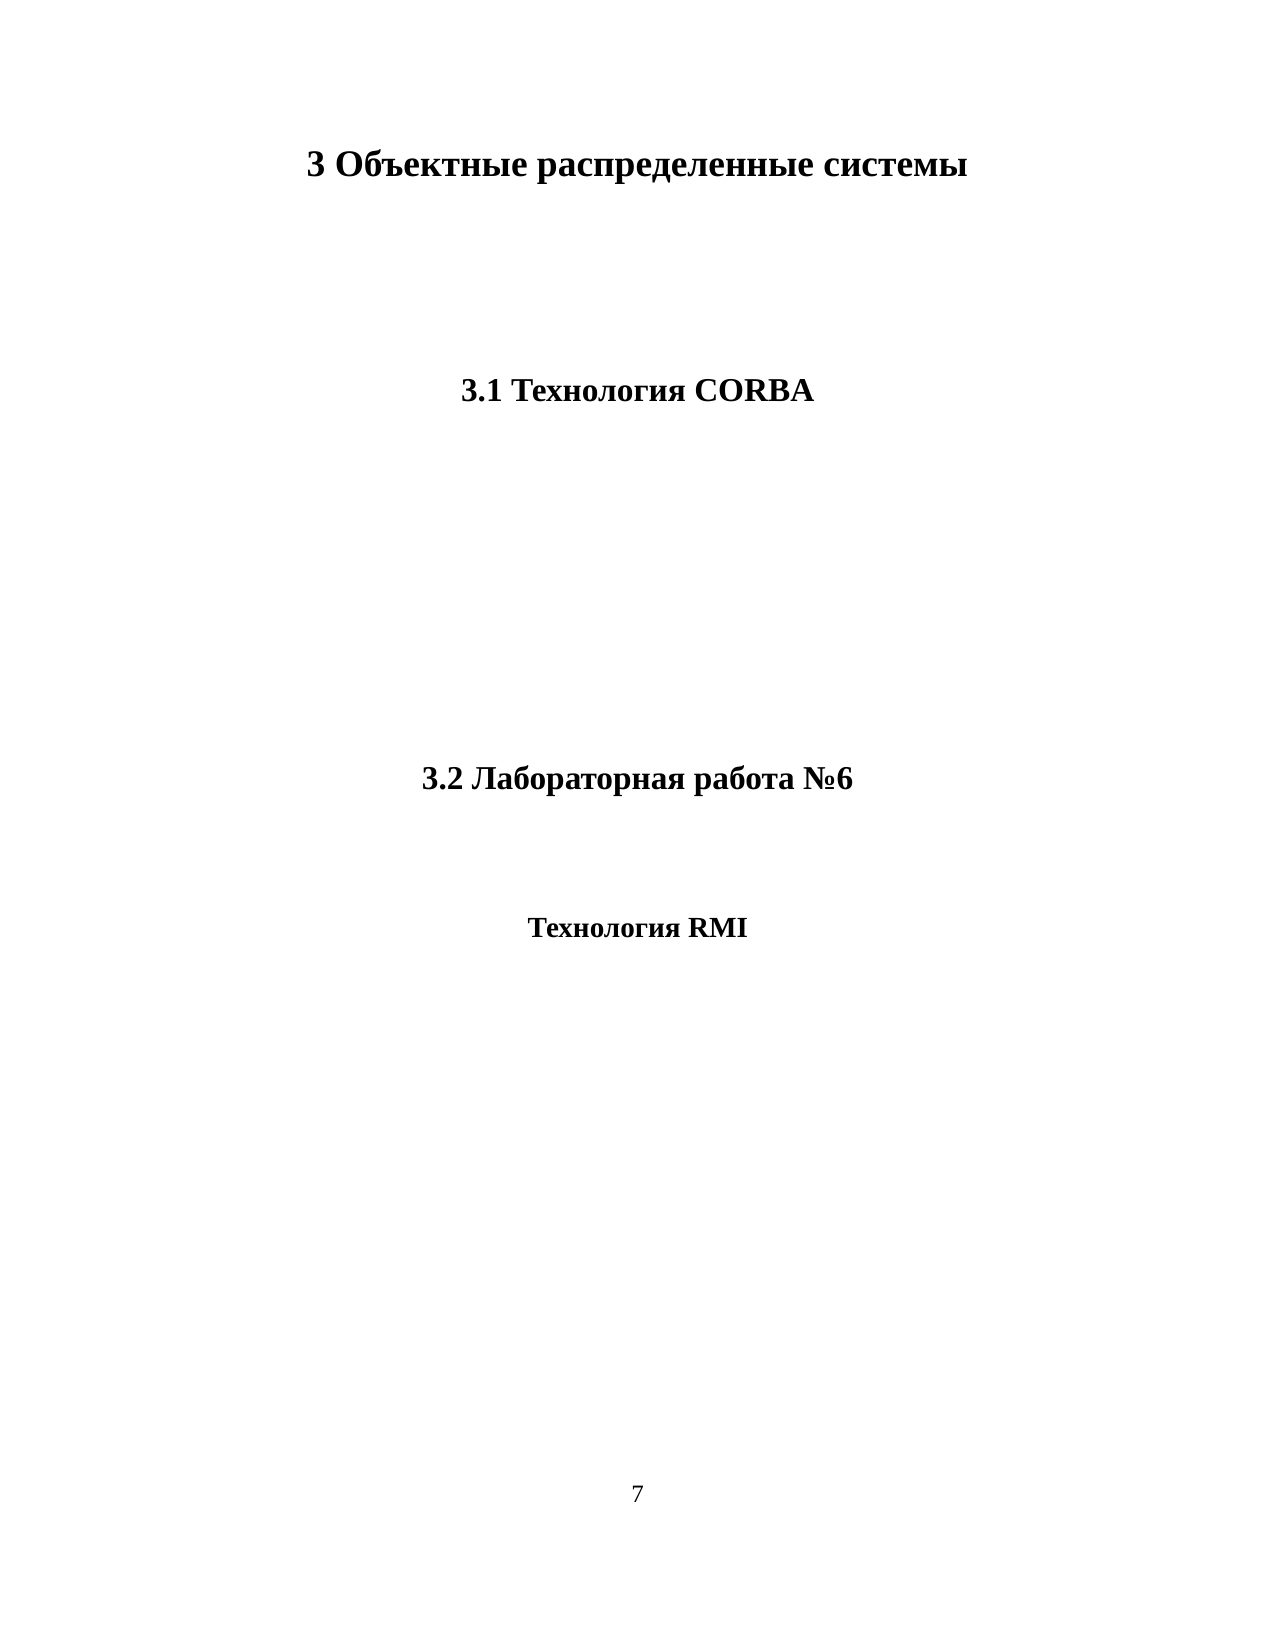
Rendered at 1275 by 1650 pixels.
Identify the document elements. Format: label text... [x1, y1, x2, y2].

subtitle 3 Объектные распределенные системы [118, 142, 1157, 185]
subtitle Технология RMI [118, 910, 1157, 944]
subtitle 3.1 Технология CORBA [118, 371, 1157, 409]
subtitle 3.2 Лабораторная работа №6 [118, 759, 1157, 797]
